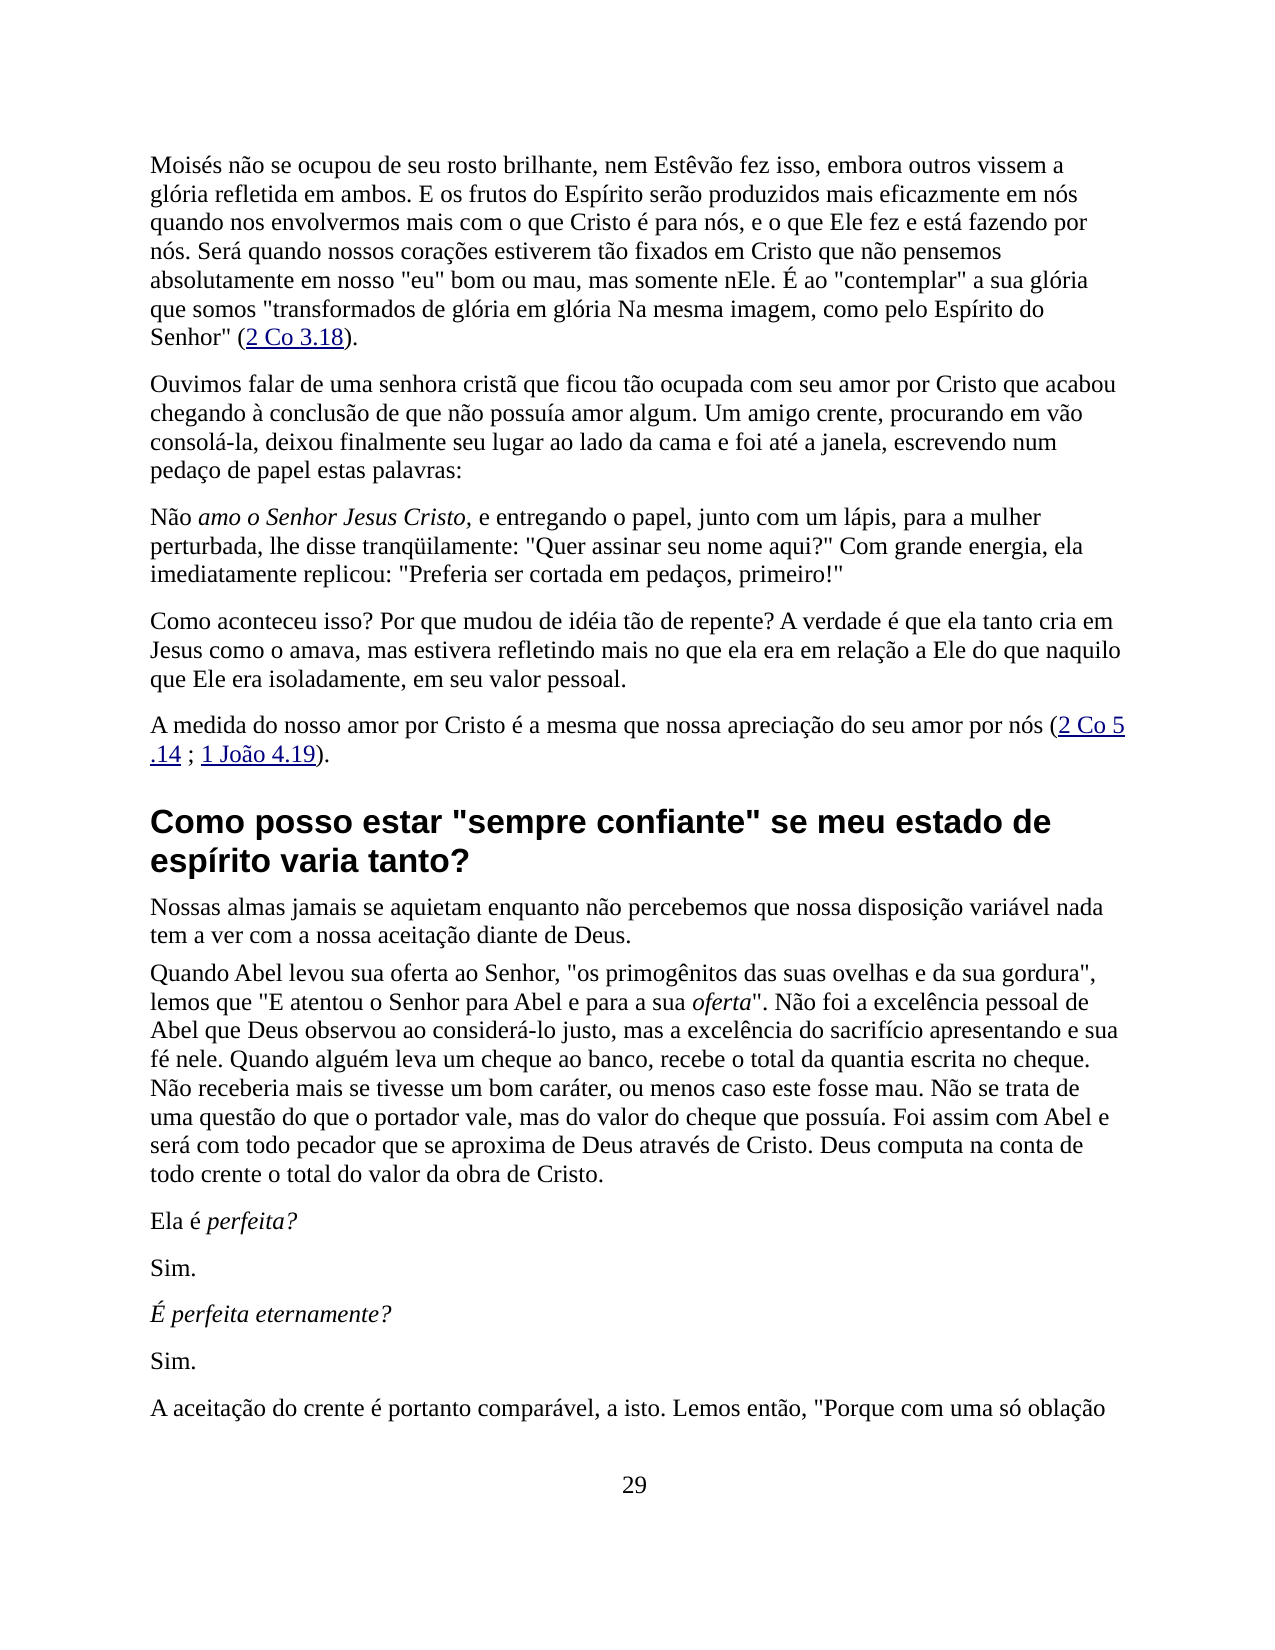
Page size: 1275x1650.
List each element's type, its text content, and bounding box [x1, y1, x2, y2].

text Sim. [150, 1346, 1125, 1375]
subtitle Como posso estar "sempre confiante" se meu estado de espírito varia tanto? [150, 802, 1125, 879]
text Ela é perfeita? [150, 1206, 1125, 1235]
text Quando Abel levou sua oferta ao Senhor, "os primogênitos das suas ovelhas e da sua gordura", lemos que "E atentou o Senhor para Abel e para a sua oferta". Não foi a excelência pessoal de Abel que Deus observou ao considerá-lo justo, mas a excelência do sacrifício apresentando e sua fé nele. Quando alguém leva um cheque ao banco, recebe o total da quantia escrita no cheque. Não receberia mais se tivesse um bom caráter, ou menos caso este fosse mau. Não se trata de uma questão do que o portador vale, mas do valor do cheque que possuía. Foi assim com Abel e será com todo pecador que se aproxima de Deus através de Cristo. Deus computa na conta de todo crente o total do valor da obra de Cristo. [150, 958, 1125, 1188]
text Como aconteceu isso? Por que mudou de idéia tão de repente? A verdade é que ela tanto cria em Jesus como o amava, mas estivera refletindo mais no que ela era em relação a Ele do que naquilo que Ele era isoladamente, em seu valor pessoal. [150, 606, 1125, 692]
text Moisés não se ocupou de seu rosto brilhante, nem Estêvão fez isso, embora outros vissem a glória refletida em ambos. E os frutos do Espírito serão produzidos mais eficazmente em nós quando nos envolvermos mais com o que Cristo é para nós, e o que Ele fez e está fazendo por nós. Será quando nossos corações estiverem tão fixados em Cristo que não pensemos absolutamente em nosso "eu" bom ou mau, mas somente nEle. É ao "contemplar" a sua glória que somos "transformados de glória em glória Na mesma imagem, como pelo Espírito do Senhor" (2 Co 3.18). [150, 150, 1125, 351]
text Não amo o Senhor Jesus Cristo, e entregando o papel, junto com um lápis, para a mulher perturbada, lhe disse tranqüilamente: "Quer assinar seu nome aqui?" Com grande energia, ela imediatamente replicou: "Preferia ser cortada em pedaços, primeiro!" [150, 502, 1125, 588]
text Nossas almas jamais se aquietam enquanto não percebemos que nossa disposição variável nada tem a ver com a nossa aceitação diante de Deus. [150, 892, 1125, 949]
text Ouvimos falar de uma senhora cristã que ficou tão ocupada com seu amor por Cristo que acabou chegando à conclusão de que não possuía amor algum. Um amigo crente, procurando em vão consolá-la, deixou finalmente seu lugar ao lado da cama e foi até a janela, escrevendo num pedaço de papel estas palavras: [150, 369, 1125, 484]
text A medida do nosso amor por Cristo é a mesma que nossa apreciação do seu amor por nós (2 Co 5 .14 ; 1 João 4.19). [150, 710, 1125, 768]
text A aceitação do crente é portanto comparável, a isto. Lemos então, "Porque com uma só oblação [150, 1393, 1125, 1421]
text Sim. [150, 1253, 1125, 1281]
text É perfeita eternamente? [150, 1299, 1125, 1328]
